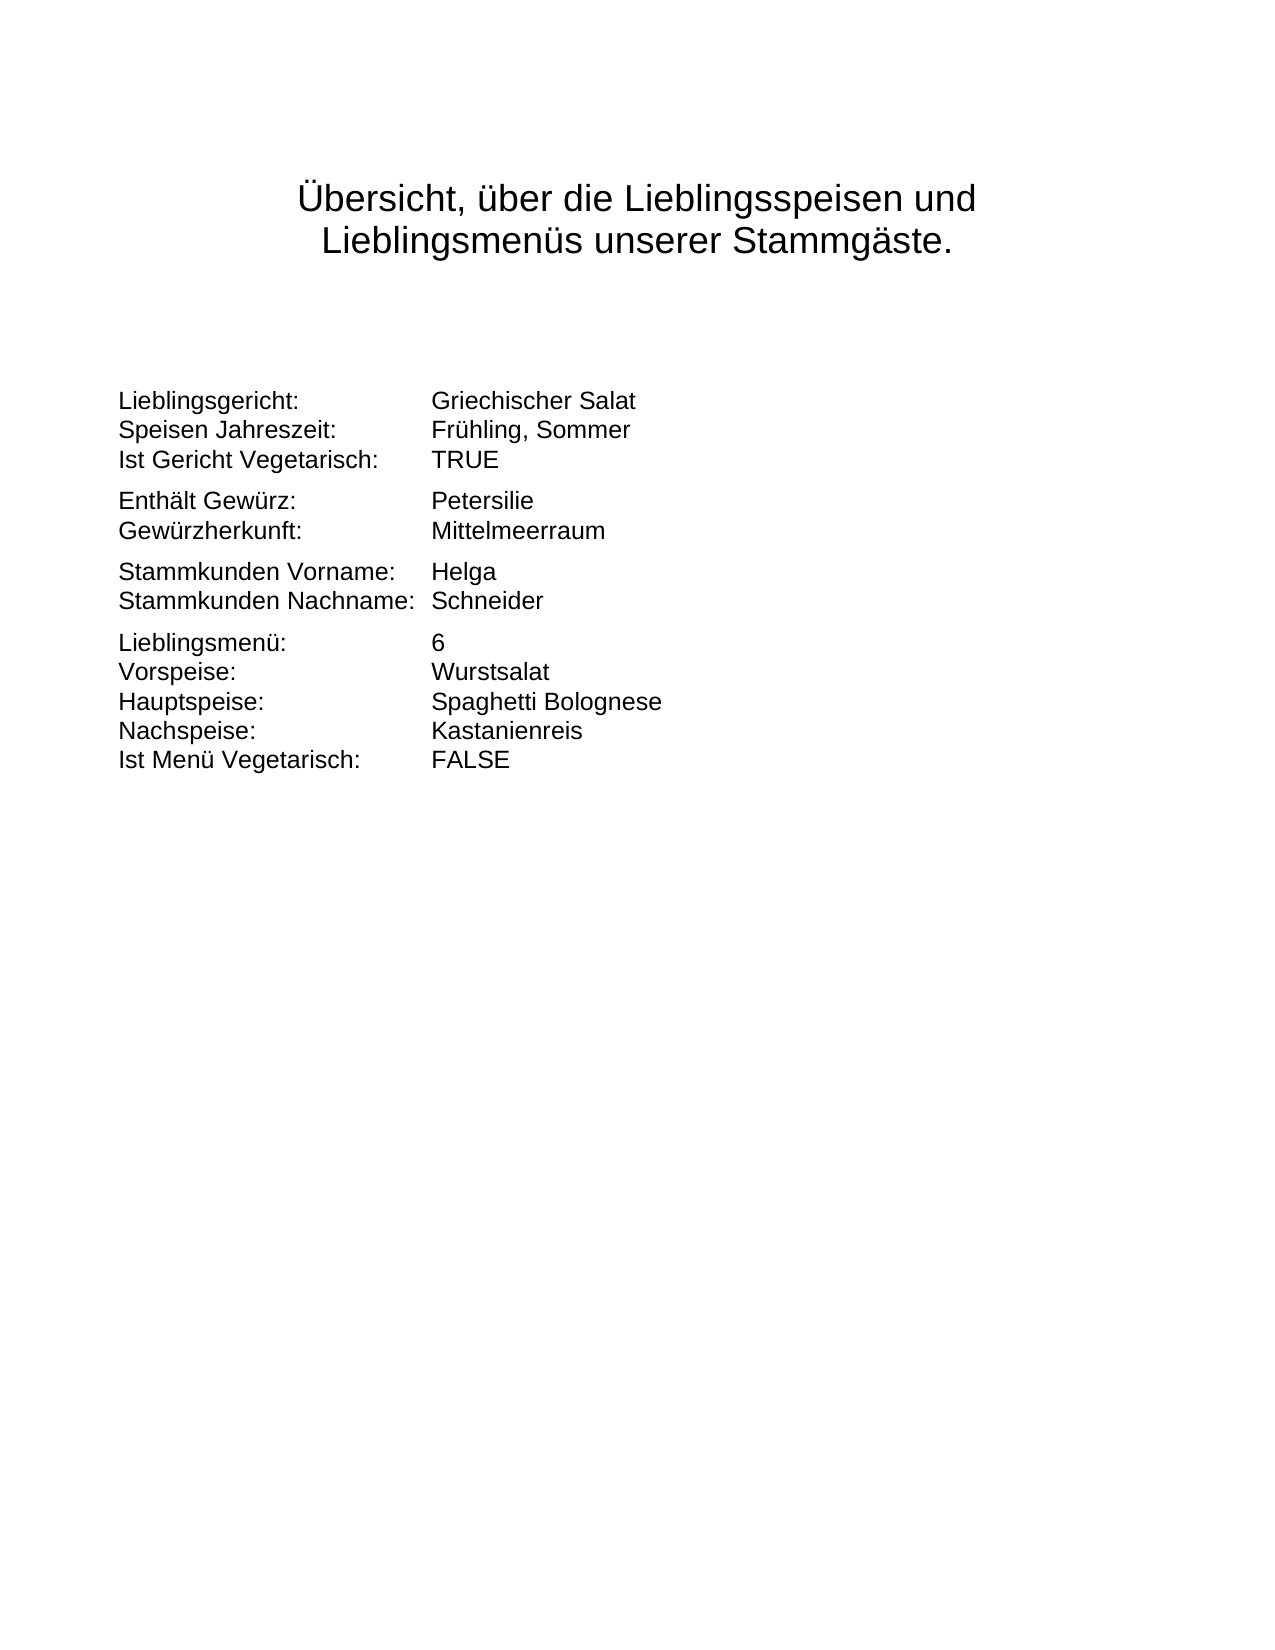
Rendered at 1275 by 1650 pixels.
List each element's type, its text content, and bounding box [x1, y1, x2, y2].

table_cell [768, 587, 1157, 617]
table_cell [118, 617, 1157, 628]
table_cell Stammkunden Nachname: [118, 587, 428, 617]
table_cell [768, 387, 1157, 416]
table_cell [768, 629, 1157, 658]
table_cell Vorspeise: [118, 658, 428, 687]
table_cell Ist Gericht Vegetarisch: [118, 446, 428, 475]
table_cell [768, 517, 1157, 546]
table_cell [768, 446, 1157, 475]
table_cell Frühling, Sommer [431, 416, 768, 446]
table_cell Petersilie [431, 487, 768, 517]
table_cell Kastanienreis [431, 717, 768, 746]
table_cell [768, 558, 1157, 587]
table_cell Wurstsalat [431, 658, 768, 687]
table_cell Schneider [431, 587, 768, 617]
table_cell Mittelmeerraum [431, 517, 768, 546]
table_cell Helga [431, 558, 768, 587]
table_cell Lieblingsmenü: [118, 629, 428, 658]
table_cell [431, 629, 768, 658]
table_cell [768, 487, 1157, 517]
table_cell [768, 416, 1157, 446]
table_cell Griechischer Salat [431, 387, 768, 416]
table_cell [768, 746, 1157, 776]
table_cell [118, 546, 1157, 558]
table_cell [118, 475, 1157, 487]
table_cell Lieblingsgericht: [118, 387, 428, 416]
table_cell [431, 746, 768, 776]
table_cell [118, 340, 1157, 387]
table_cell [431, 446, 768, 475]
table_cell [118, 776, 1157, 833]
table_cell Nachspeise: [118, 717, 428, 746]
table_cell Ist Menü Vegetarisch: [118, 746, 428, 776]
table_cell Speisen Jahreszeit: [118, 416, 428, 446]
table_cell [768, 658, 1157, 687]
table_cell Gewürzherkunft: [118, 517, 428, 546]
table_cell [768, 688, 1157, 717]
table_cell Enthält Gewürz: [118, 487, 428, 517]
table_cell Spaghetti Bolognese [431, 688, 768, 717]
table_cell [768, 717, 1157, 746]
table_cell Hauptspeise: [118, 688, 428, 717]
table_cell Stammkunden Vorname: [118, 558, 428, 587]
